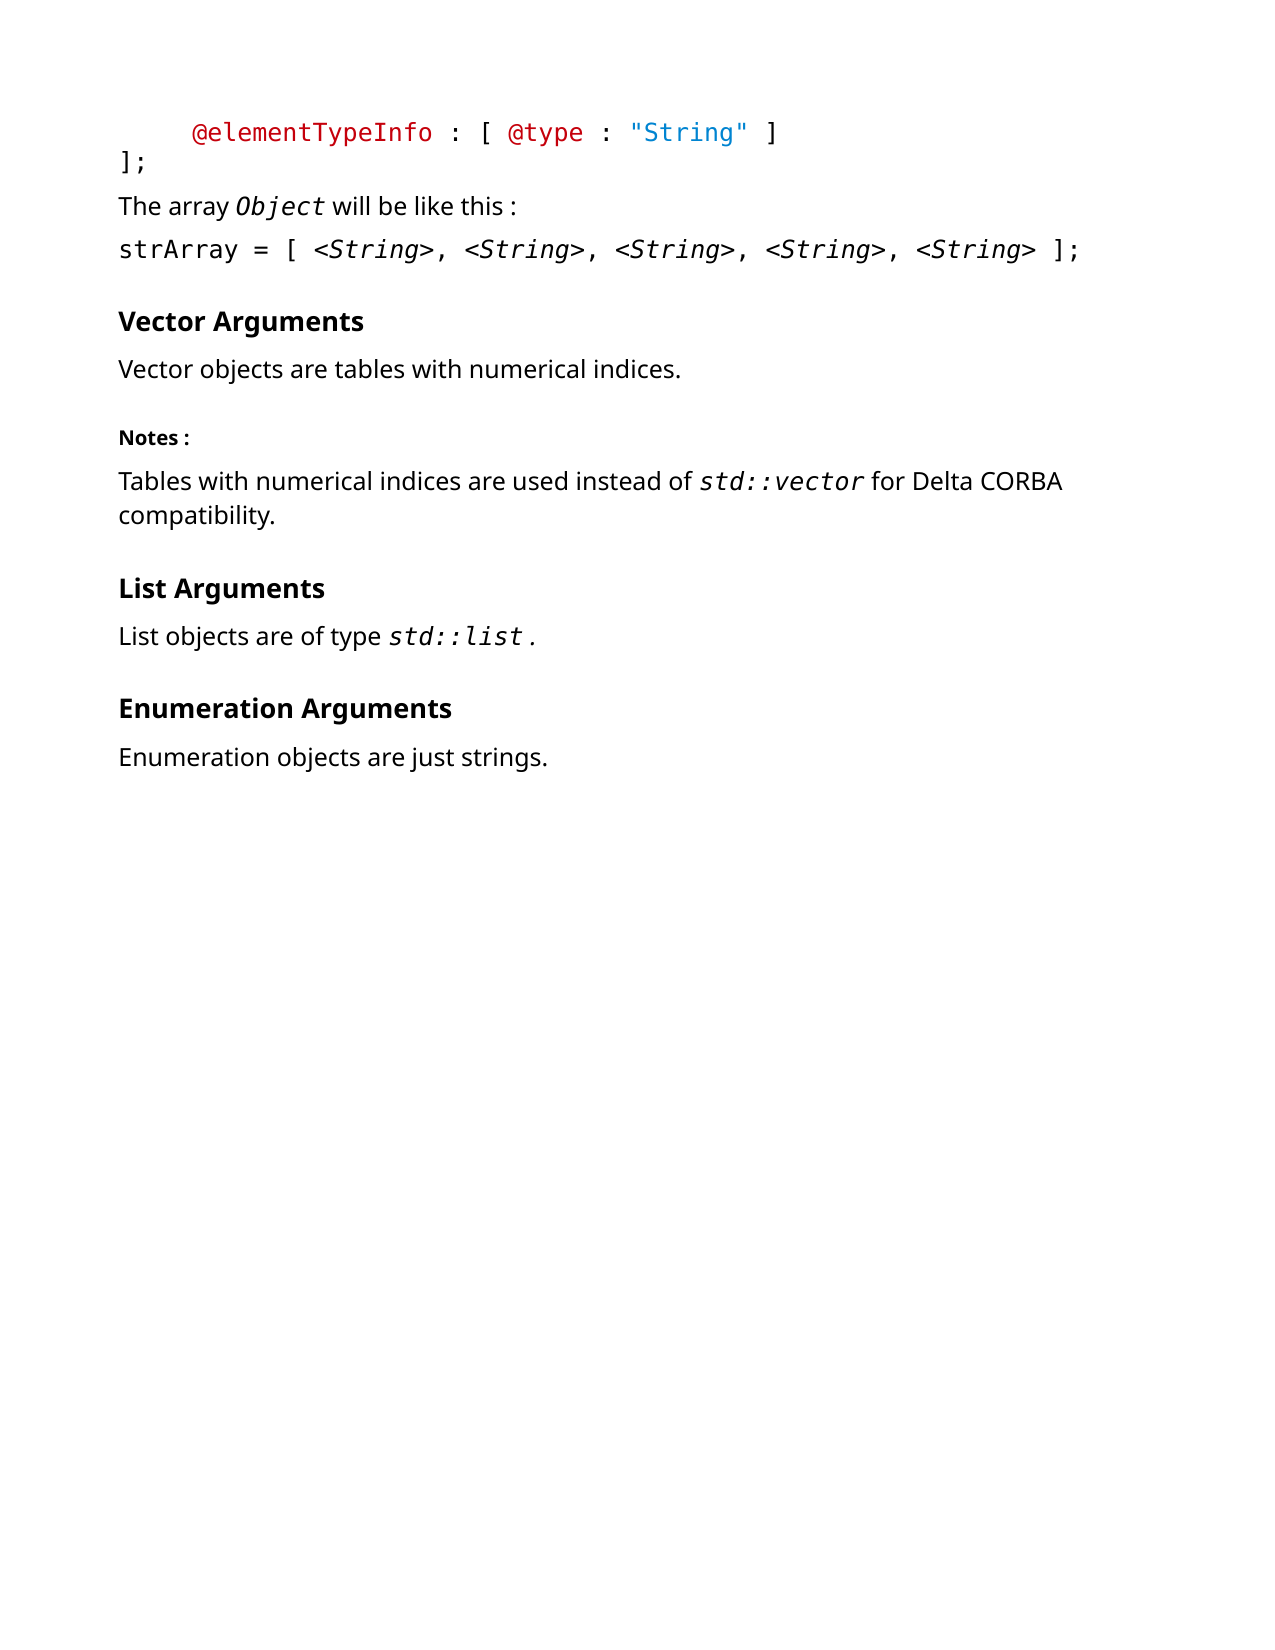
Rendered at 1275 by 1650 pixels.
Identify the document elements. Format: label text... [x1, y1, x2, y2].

text Enumeration objects are just strings. [118, 739, 1157, 773]
subtitle Notes : [118, 423, 1157, 451]
text Tables with numerical indices are used instead of std::vector for Delta CORBA compatibility. [118, 463, 1157, 532]
text @elementTypeInfo : [ @type : "String" ] ]; [118, 118, 1157, 176]
subtitle List Arguments [118, 569, 1157, 606]
text Vector objects are tables with numerical indices. [118, 352, 1157, 386]
subtitle Vector Arguments [118, 302, 1157, 339]
text List objects are of type std::list . [118, 618, 1157, 652]
subtitle Enumeration Arguments [118, 690, 1157, 727]
text The array Object will be like this : [118, 189, 1157, 223]
text strArray = [ <String>, <String>, <String>, <String>, <String> ]; [118, 236, 1157, 265]
